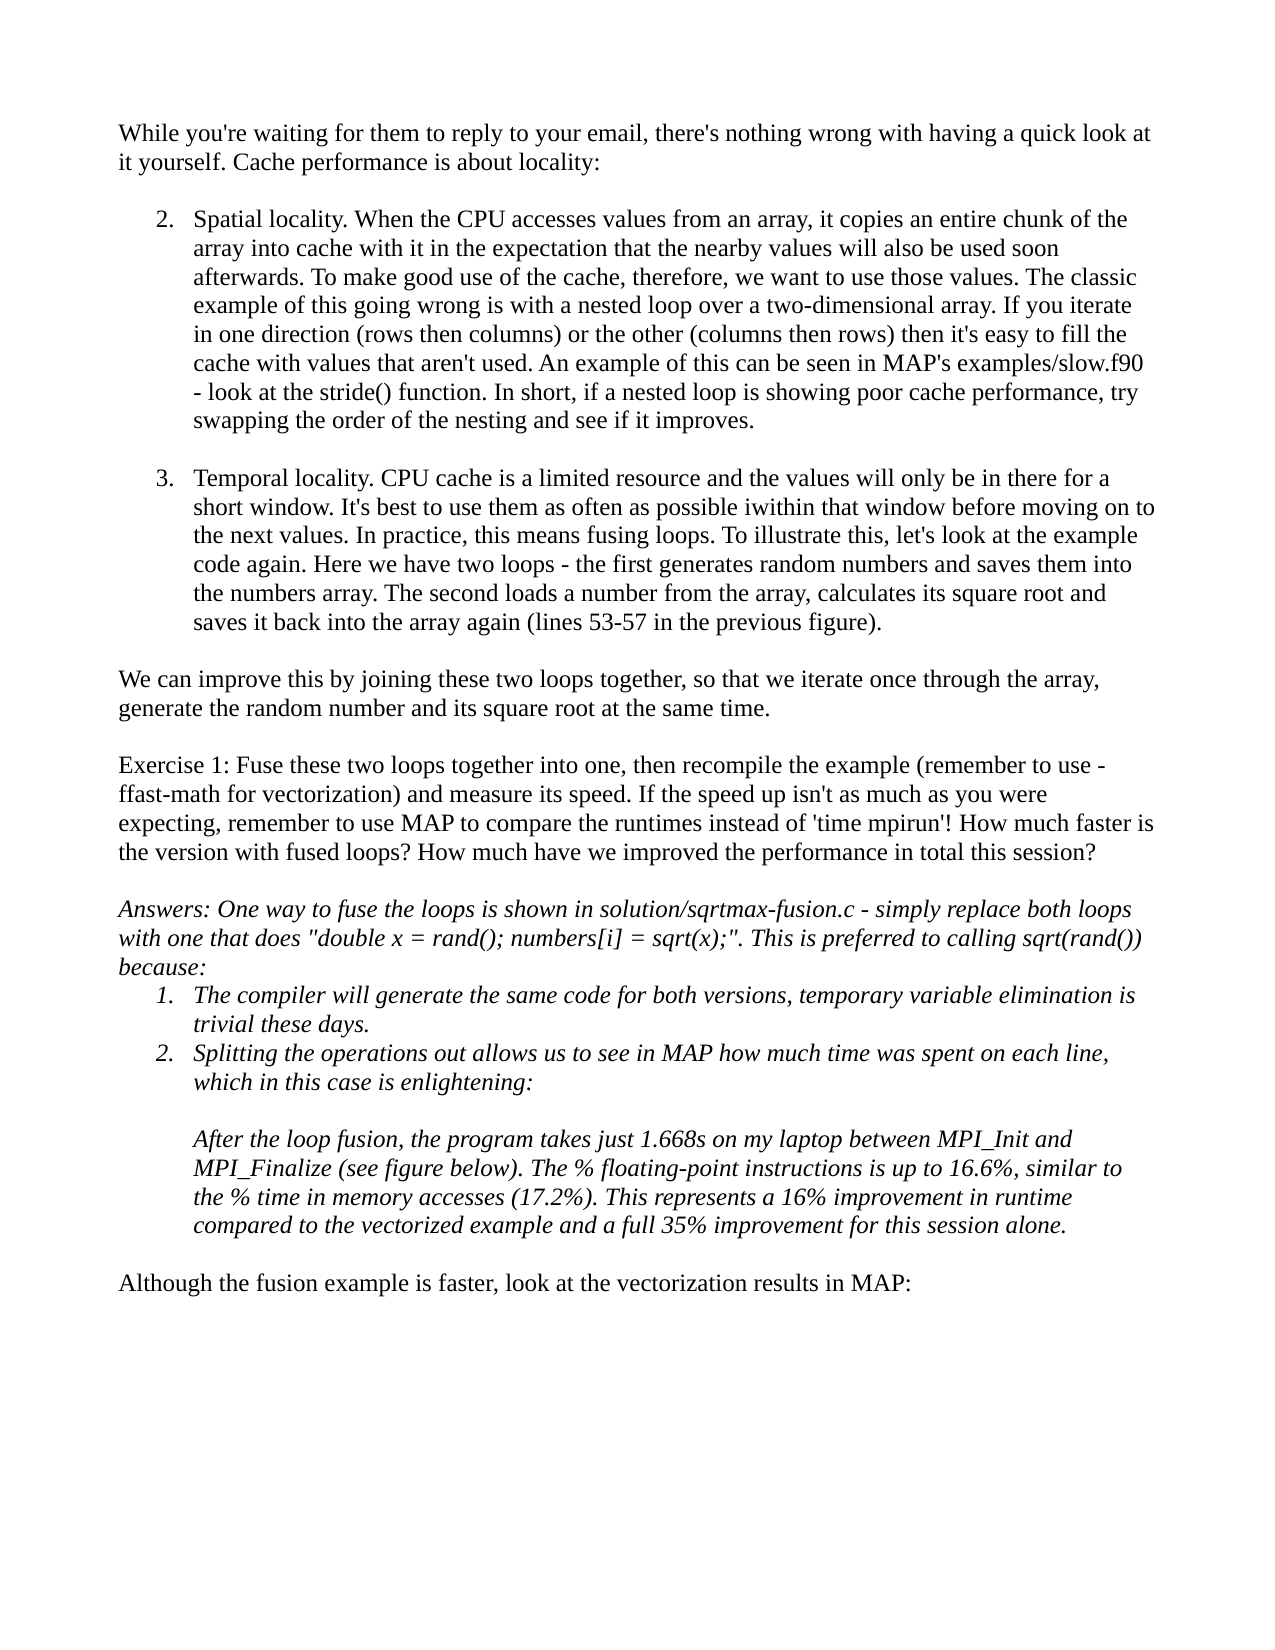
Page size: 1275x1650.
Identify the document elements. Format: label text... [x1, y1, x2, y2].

text Answers: One way to fuse the loops is shown in solution/sqrtmax-fusion.c - simply replace both loops with one that does "double x = rand(); numbers[i] = sqrt(x);". This is preferred to calling sqrt(rand()) because: [118, 894, 1157, 981]
list Splitting the operations out allows us to see in MAP how much time was spent on each line, which in this case is enlightening: [156, 1038, 1157, 1096]
list Temporal locality. CPU cache is a limited resource and the values will only be in there for a short window. It's best to use them as often as possible iwithin that window before moving on to the next values. In practice, this means fusing loops. To illustrate this, let's look at the example code again. Here we have two loops - the first generates random numbers and saves them into the numbers array. The second loads a number from the array, calculates its square root and saves it back into the array again (lines 53-57 in the previous figure). [156, 463, 1157, 636]
list The compiler will generate the same code for both versions, temporary variable elimination is trivial these days. [156, 981, 1157, 1038]
text We can improve this by joining these two loops together, so that we iterate once through the array, generate the random number and its square root at the same time. [118, 664, 1157, 722]
list After the loop fusion, the program takes just 1.668s on my laptop between MPI_Init and MPI_Finalize (see figure below). The % floating-point instructions is up to 16.6%, similar to the % time in memory accesses (17.2%). This represents a 16% improvement in runtime compared to the vectorized example and a full 35% improvement for this session alone. [156, 1124, 1157, 1239]
list Spatial locality. When the CPU accesses values from an array, it copies an entire chunk of the array into cache with it in the expectation that the nearby values will also be used soon afterwards. To make good use of the cache, therefore, we want to use those values. The classic example of this going wrong is with a nested loop over a two-dimensional array. If you iterate in one direction (rows then columns) or the other (columns then rows) then it's easy to fill the cache with values that aren't used. An example of this can be seen in MAP's examples/slow.f90 - look at the stride() function. In short, if a nested loop is showing poor cache performance, try swapping the order of the nesting and see if it improves. [156, 204, 1157, 434]
list While you're waiting for them to reply to your email, there's nothing wrong with having a quick look at it yourself. Cache performance is about locality: [81, 118, 1157, 176]
text Although the fusion example is faster, look at the vectorization results in MAP: [118, 1268, 1157, 1297]
text Exercise 1: Fuse these two loops together into one, then recompile the example (remember to use -ffast-math for vectorization) and measure its speed. If the speed up isn't as much as you were expecting, remember to use MAP to compare the runtimes instead of 'time mpirun'! How much faster is the version with fused loops? How much have we improved the performance in total this session? [118, 751, 1157, 866]
